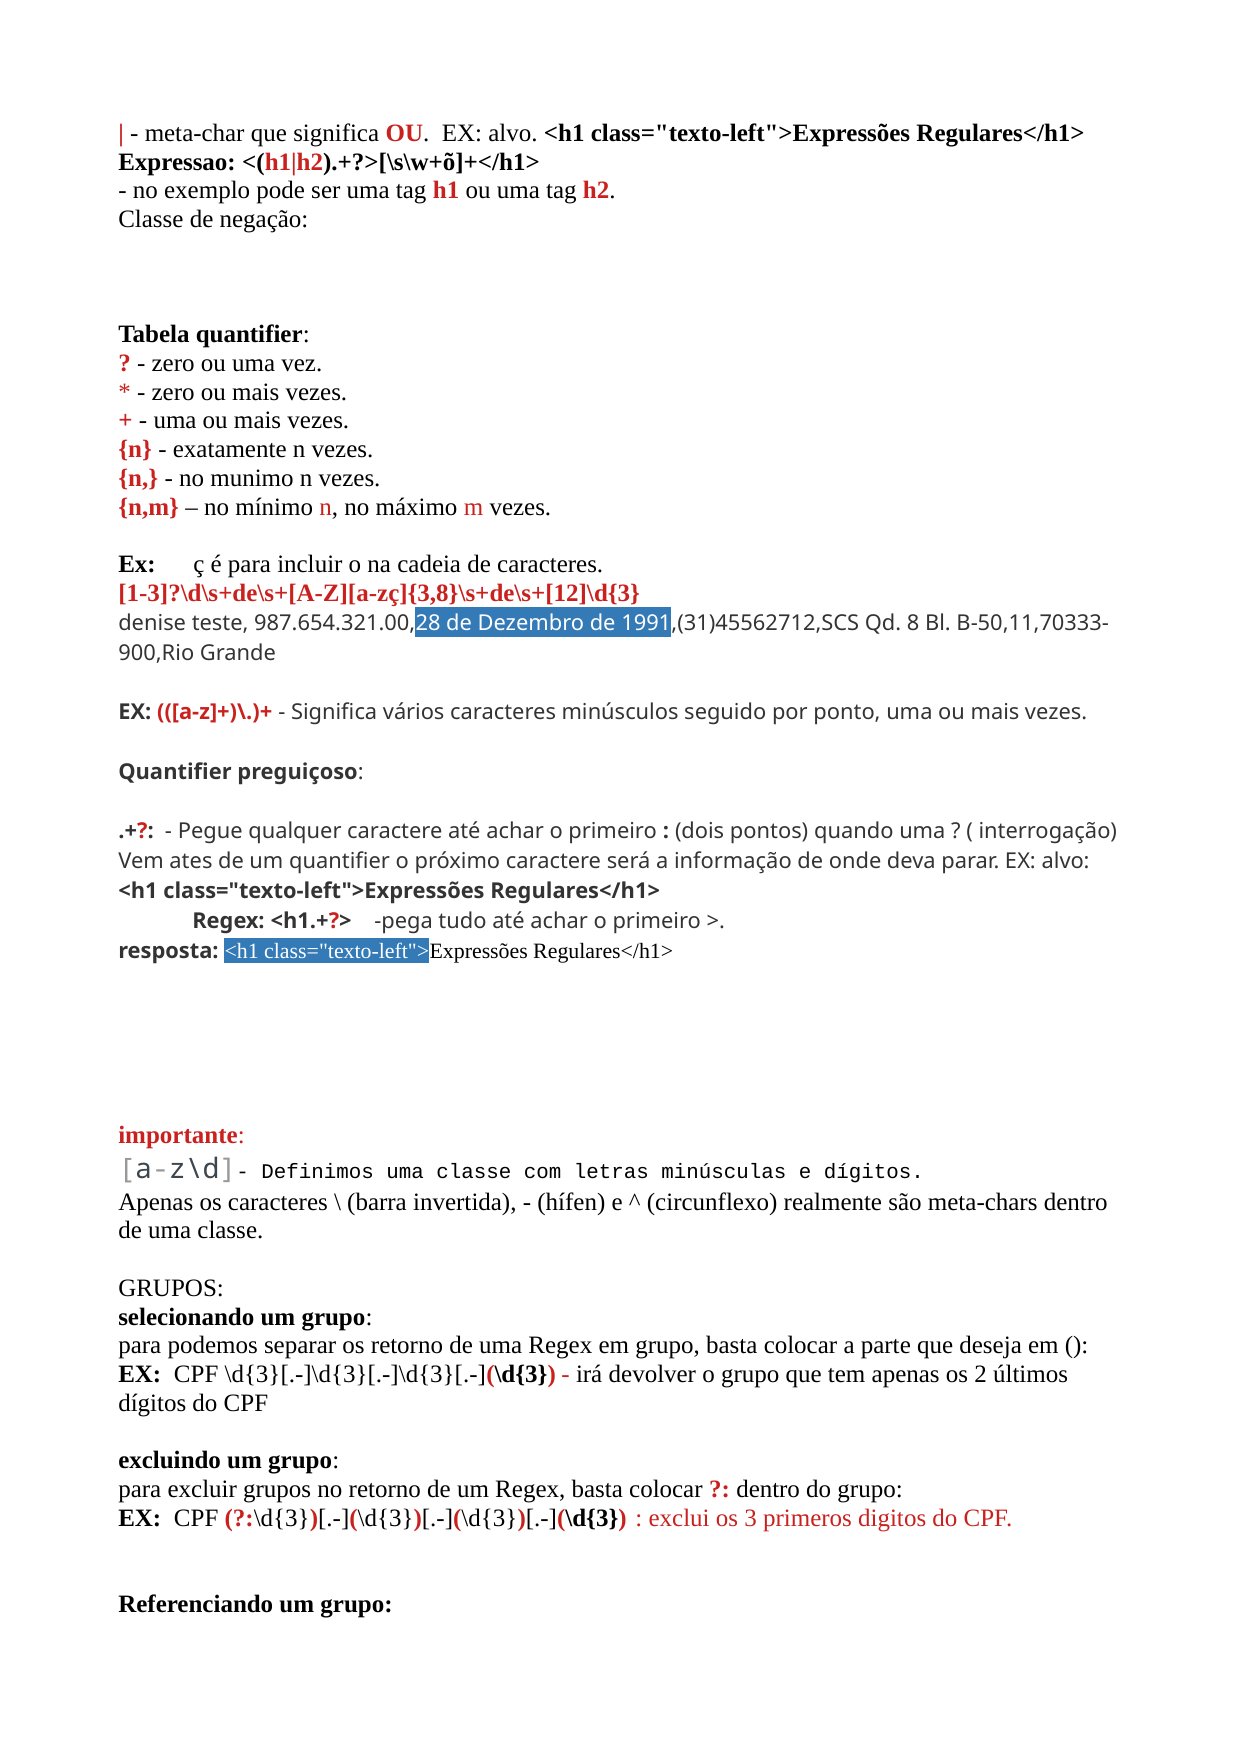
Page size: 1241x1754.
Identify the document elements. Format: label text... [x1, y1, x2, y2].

text para excluir grupos no retorno de um Regex, basta colocar ?: dentro do grupo: [118, 1474, 1122, 1503]
text {n} - exatamente n vezes. [118, 434, 1122, 463]
text denise teste, 987.654.321.00,28 de Dezembro de 1991,(31)45562712,SCS Qd. 8 Bl. B-50,11,70333-900,Rio Grande [118, 607, 1122, 666]
text EX: CPF (?:\d{3})[.-](\d{3})[.-](\d{3})[.-](\d{3}) : exclui os 3 primeros digitos do CPF. [118, 1503, 1122, 1532]
text GRUPOS: [118, 1273, 1122, 1302]
text importante: [118, 1120, 1122, 1148]
text Expressao: <(h1|h2).+?>[\s\w+õ]+</h1> [118, 147, 1122, 176]
text [1-3]?\d\s+de\s+[A-Z][a-zç]{3,8}\s+de\s+[12]\d{3} [118, 578, 1122, 607]
text ? - zero ou uma vez. [118, 348, 1122, 377]
text * - zero ou mais vezes. [118, 377, 1122, 406]
text | - meta-char que significa OU. EX: alvo. <h1 class="texto-left">Expressões Regulares</h1> [118, 118, 1122, 147]
text Classe de negação: [118, 204, 1122, 233]
text resposta: <h1 class="texto-left">Expressões Regulares</h1> [118, 934, 1122, 964]
text EX: CPF \d{3}[.-]\d{3}[.-]\d{3}[.-](\d{3}) - irá devolver o grupo que tem apenas os 2 últimos dígitos do CPF [118, 1359, 1122, 1417]
text + - uma ou mais vezes. [118, 406, 1122, 434]
text Apenas os caracteres \ (barra invertida), - (hífen) e ^ (circunflexo) realmente são meta-chars dentro de uma classe. [118, 1187, 1122, 1244]
text Tabela quantifier: [118, 319, 1122, 348]
text excluindo um grupo: [118, 1446, 1122, 1474]
text Regex: <h1.+?> -pega tudo até achar o primeiro >. [118, 905, 1122, 934]
text para podemos separar os retorno de uma Regex em grupo, basta colocar a parte que deseja em (): [118, 1331, 1122, 1359]
text Quantifier preguiçoso: [118, 756, 1122, 786]
text Referenciando um grupo: [118, 1589, 1122, 1618]
text {n,} - no munimo n vezes. [118, 463, 1122, 492]
text Ex: ç é para incluir o na cadeia de caracteres. [118, 549, 1122, 578]
text - no exemplo pode ser uma tag h1 ou uma tag h2. [118, 176, 1122, 204]
text {n,m} – no mínimo n, no máximo m vezes. [118, 492, 1122, 521]
text [a-z\d]- Definimos uma classe com letras minúsculas e dígitos. [118, 1148, 1122, 1187]
text EX: (([a-z]+)\.)+ - Significa vários caracteres minúsculos seguido por ponto, uma ou mais vezes. [118, 696, 1122, 726]
text selecionando um grupo: [118, 1302, 1122, 1331]
text .+?: - Pegue qualquer caractere até achar o primeiro : (dois pontos) quando uma ? ( interrogação) Vem ates de um quantifier o próximo caractere será a informação de onde deva parar. EX: alvo: <h1 class="texto-left">Expressões Regulares</h1> [118, 815, 1122, 905]
